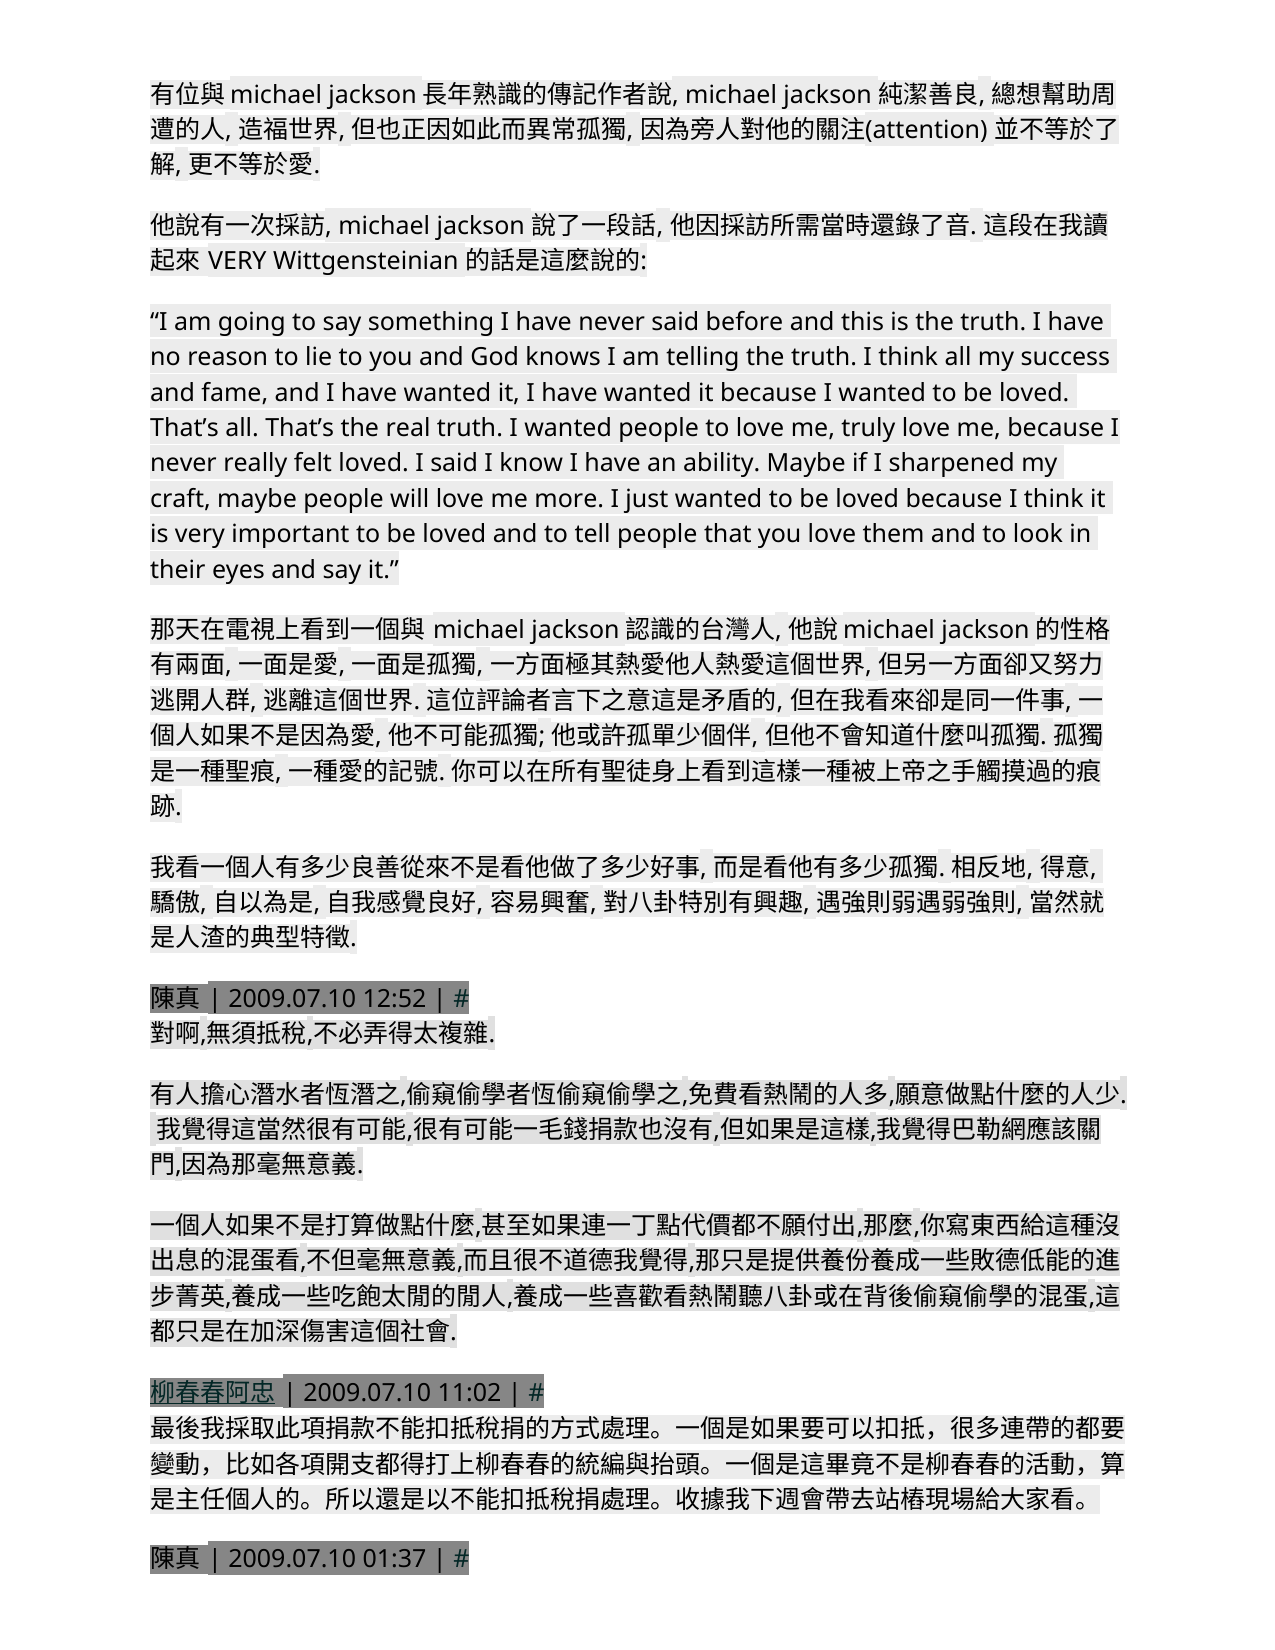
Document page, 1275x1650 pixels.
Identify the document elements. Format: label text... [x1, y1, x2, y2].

text 他說有一次採訪, michael jackson 說了一段話, 他因採訪所需當時還錄了音. 這段在我讀起來 VERY Wittgensteinian 的話是這麼說的: [150, 206, 1125, 277]
text 柳春春阿忠 | 2009.07.10 11:02 | # [150, 1373, 1125, 1408]
text 陳真 | 2009.07.10 01:37 | # [150, 1539, 1125, 1575]
text 有位與michael jackson長年熟識的傳記作者說, michael jackson 純潔善良, 總想幫助周遭的人, 造福世界, 但也正因如此而異常孤獨, 因為旁人對他的關注(attention) 並不等於了解, 更不等於愛. [150, 75, 1125, 181]
text 我看一個人有多少良善從來不是看他做了多少好事, 而是看他有多少孤獨. 相反地, 得意, 驕傲, 自以為是, 自我感覺良好, 容易興奮, 對八卦特別有興趣, 遇強則弱遇弱強則, 當然就是人渣的典型特徵. [150, 848, 1125, 954]
text 有人擔心潛水者恆潛之,偷窺偷學者恆偷窺偷學之,免費看熱鬧的人多,願意做點什麼的人少. 我覺得這當然很有可能,很有可能一毛錢捐款也沒有,但如果是這樣,我覺得巴勒網應該關門,因為那毫無意義. [150, 1075, 1125, 1181]
text 陳真 | 2009.07.10 12:52 | # [150, 979, 1125, 1014]
text 對啊,無須抵稅,不必弄得太複雜. [150, 1014, 1125, 1050]
text 一個人如果不是打算做點什麼,甚至如果連一丁點代價都不願付出,那麼,你寫東西給這種沒出息的混蛋看,不但毫無意義,而且很不道德我覺得,那只是提供養份養成一些敗德低能的進步菁英,養成一些吃飽太閒的閒人,養成一些喜歡看熱鬧聽八卦或在背後偷窺偷學的混蛋,這都只是在加深傷害這個社會. [150, 1206, 1125, 1348]
text 最後我採取此項捐款不能扣抵稅捐的方式處理。一個是如果要可以扣抵，很多連帶的都要變動，比如各項開支都得打上柳春春的統編與抬頭。一個是這畢竟不是柳春春的活動，算是主任個人的。所以還是以不能扣抵稅捐處理。收據我下週會帶去站樁現場給大家看。 [150, 1408, 1125, 1514]
text “I am going to say something I have never said before and this is the truth. I have no reason to lie to you and God knows I am telling the truth. I think all my success and fame, and I have wanted it, I have wanted it because I wanted to be loved. That’s all. That’s the real truth. I wanted people to love me, truly love me, because I never really felt loved. I said I know I have an ability. Maybe if I sharpened my craft, maybe people will love me more. I just wanted to be loved because I think it is very important to be loved and to tell people that you love them and to look in their eyes and say it.” [150, 302, 1125, 585]
text 那天在電視上看到一個與 michael jackson認識的台灣人, 他說michael jackson的性格有兩面, 一面是愛, 一面是孤獨, 一方面極其熱愛他人熱愛這個世界, 但另一方面卻又努力逃開人群, 逃離這個世界. 這位評論者言下之意這是矛盾的, 但在我看來卻是同一件事, 一個人如果不是因為愛, 他不可能孤獨; 他或許孤單少個伴, 但他不會知道什麼叫孤獨. 孤獨是一種聖痕, 一種愛的記號. 你可以在所有聖徒身上看到這樣一種被上帝之手觸摸過的痕跡. [150, 610, 1125, 823]
